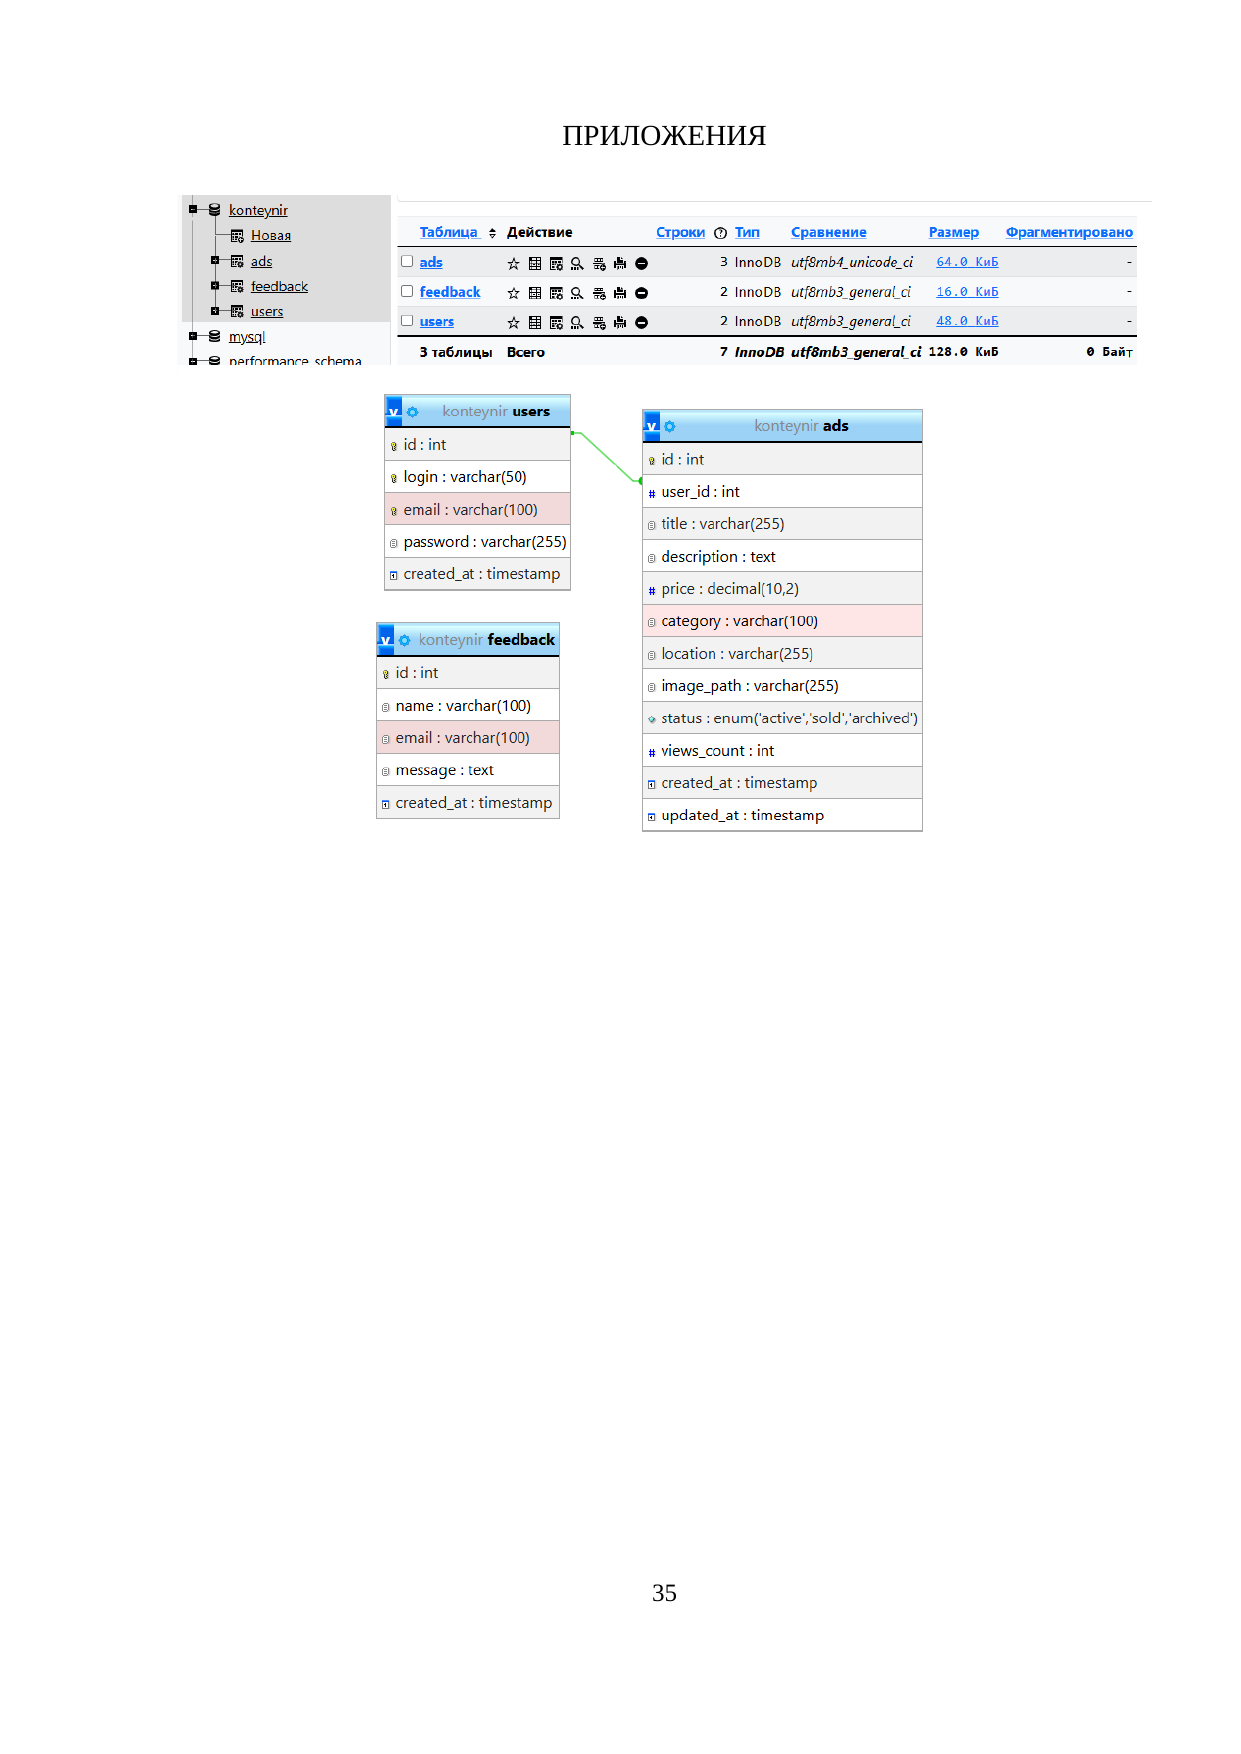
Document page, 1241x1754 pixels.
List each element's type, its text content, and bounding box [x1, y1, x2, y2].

text ПРИЛОЖЕНИЯ [177, 118, 1152, 152]
